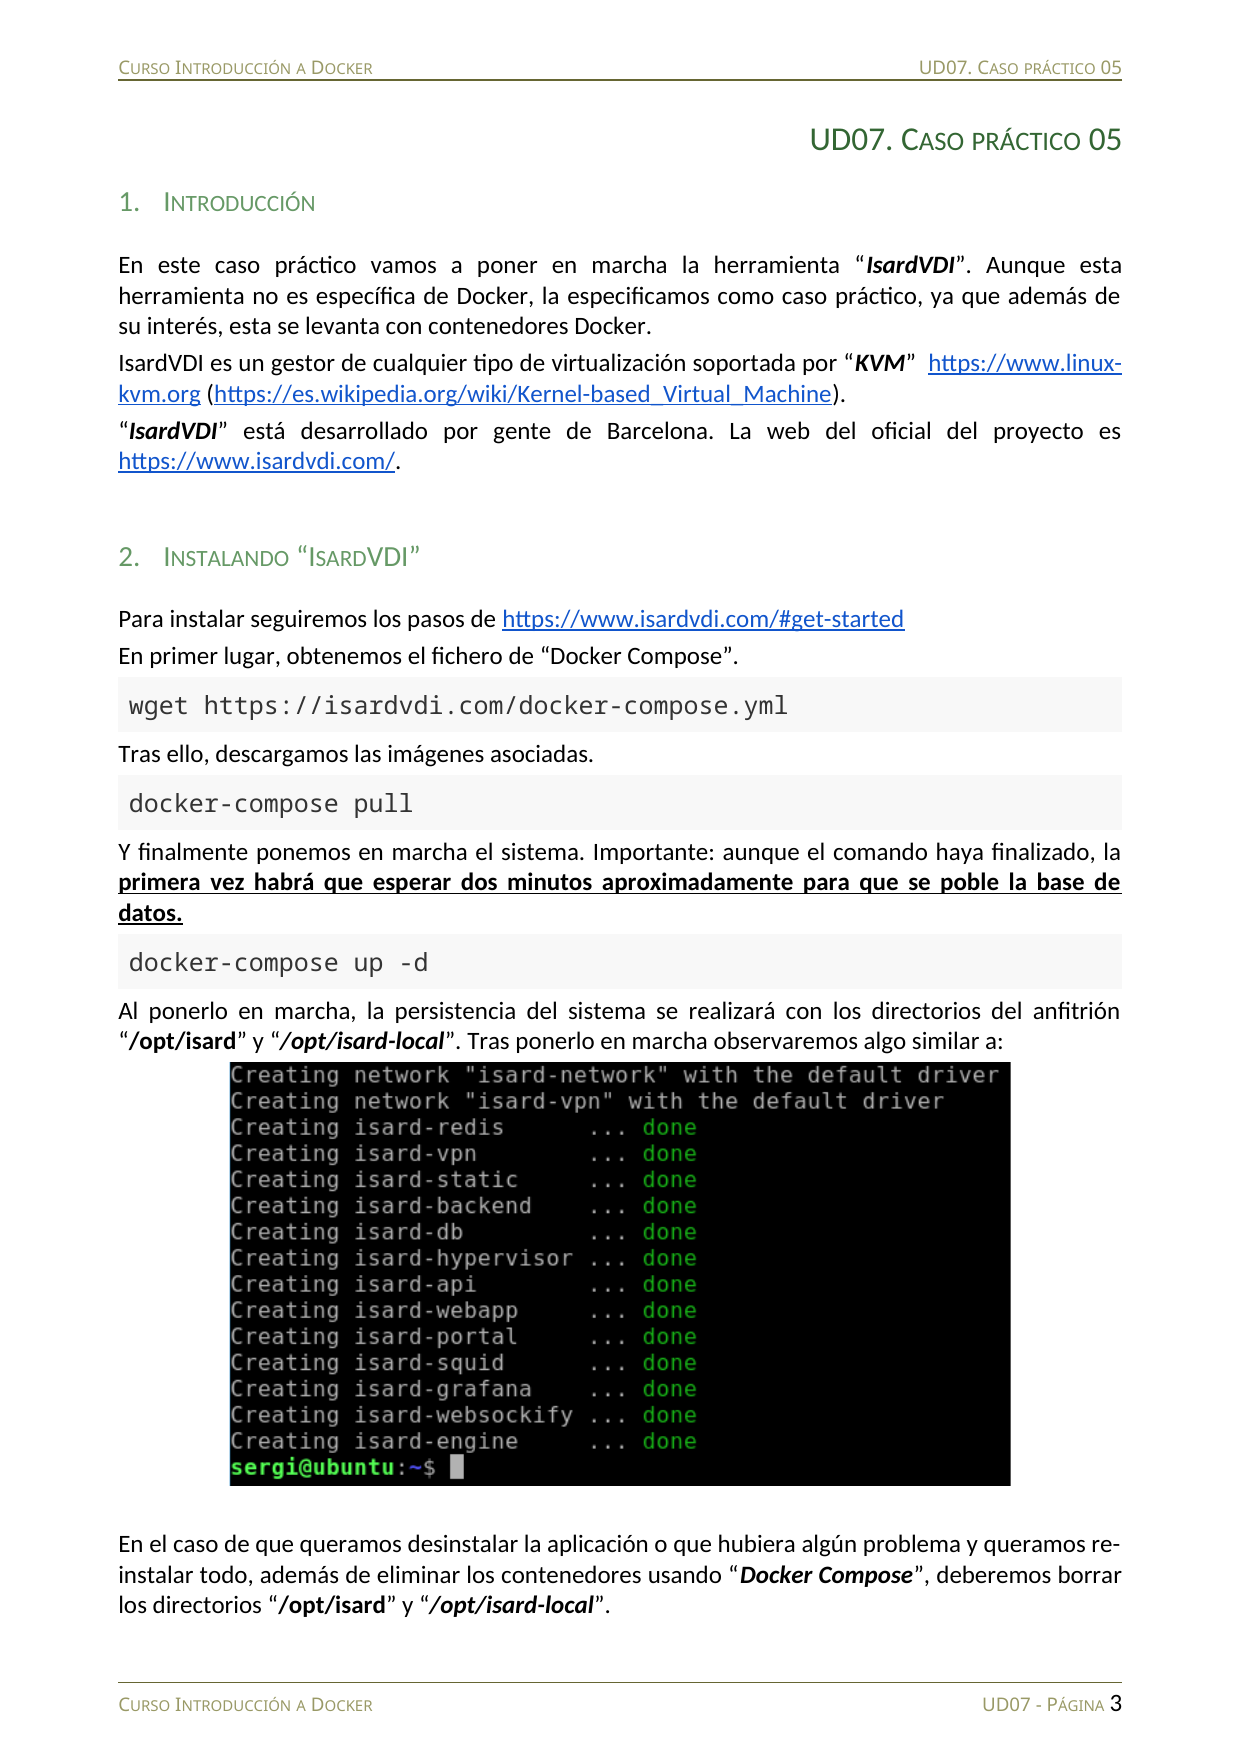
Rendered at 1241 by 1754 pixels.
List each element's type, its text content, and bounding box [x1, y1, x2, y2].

picture [229, 1062, 1011, 1486]
subtitle Instalando “IsardVDI” [118, 538, 1122, 573]
table_header wget https://isardvdi.com/docker-compose.yml [118, 677, 1122, 732]
text Al ponerlo en marcha, la persistencia del sistema se realizará con los directorios del anfitrión “/opt/isard” y “/opt/isard-local”. Tras ponerlo en marcha observaremos algo similar a: [118, 995, 1122, 1056]
subtitle Introducción [118, 183, 1122, 219]
text IsardVDI es un gestor de cualquier tipo de virtualización soportada por “KVM” https://www.linux-kvm.org (https://es.wikipedia.org/wiki/Kernel-based_Virtual_Machine). [118, 347, 1122, 408]
text datos. [118, 894, 1122, 927]
text Para instalar seguiremos los pasos de https://www.isardvdi.com/#get-started [118, 603, 1122, 634]
table_header docker-compose pull [118, 775, 1122, 830]
text Y finalmente ponemos en marcha el sistema. Importante: aunque el comando haya finalizado, la primera vez habrá que esperar dos minutos aproximadamente para que se poble la base de [118, 836, 1122, 893]
text “IsardVDI” está desarrollado por gente de Barcelona. La web del oficial del proyecto es https://www.isardvdi.com/. [118, 415, 1122, 476]
text En este caso práctico vamos a poner en marcha la herramienta “IsardVDI”. Aunque esta herramienta no es específica de Docker, la especificamos como caso práctico, ya que además de su interés, esta se levanta con contenedores Docker. [118, 249, 1122, 341]
text Tras ello, descargamos las imágenes asociadas. [118, 738, 1122, 769]
text En primer lugar, obtenemos el fichero de “Docker Compose”. [118, 640, 1122, 671]
text En el caso de que queramos desinstalar la aplicación o que hubiera algún problema y queramos re-instalar todo, además de eliminar los contenedores usando “Docker Compose”, deberemos borrar los directorios “/opt/isard” y “/opt/isard-local”. [118, 1528, 1122, 1620]
table_header docker-compose up -d [118, 934, 1122, 989]
text UD07. Caso práctico 05 [118, 118, 1122, 159]
